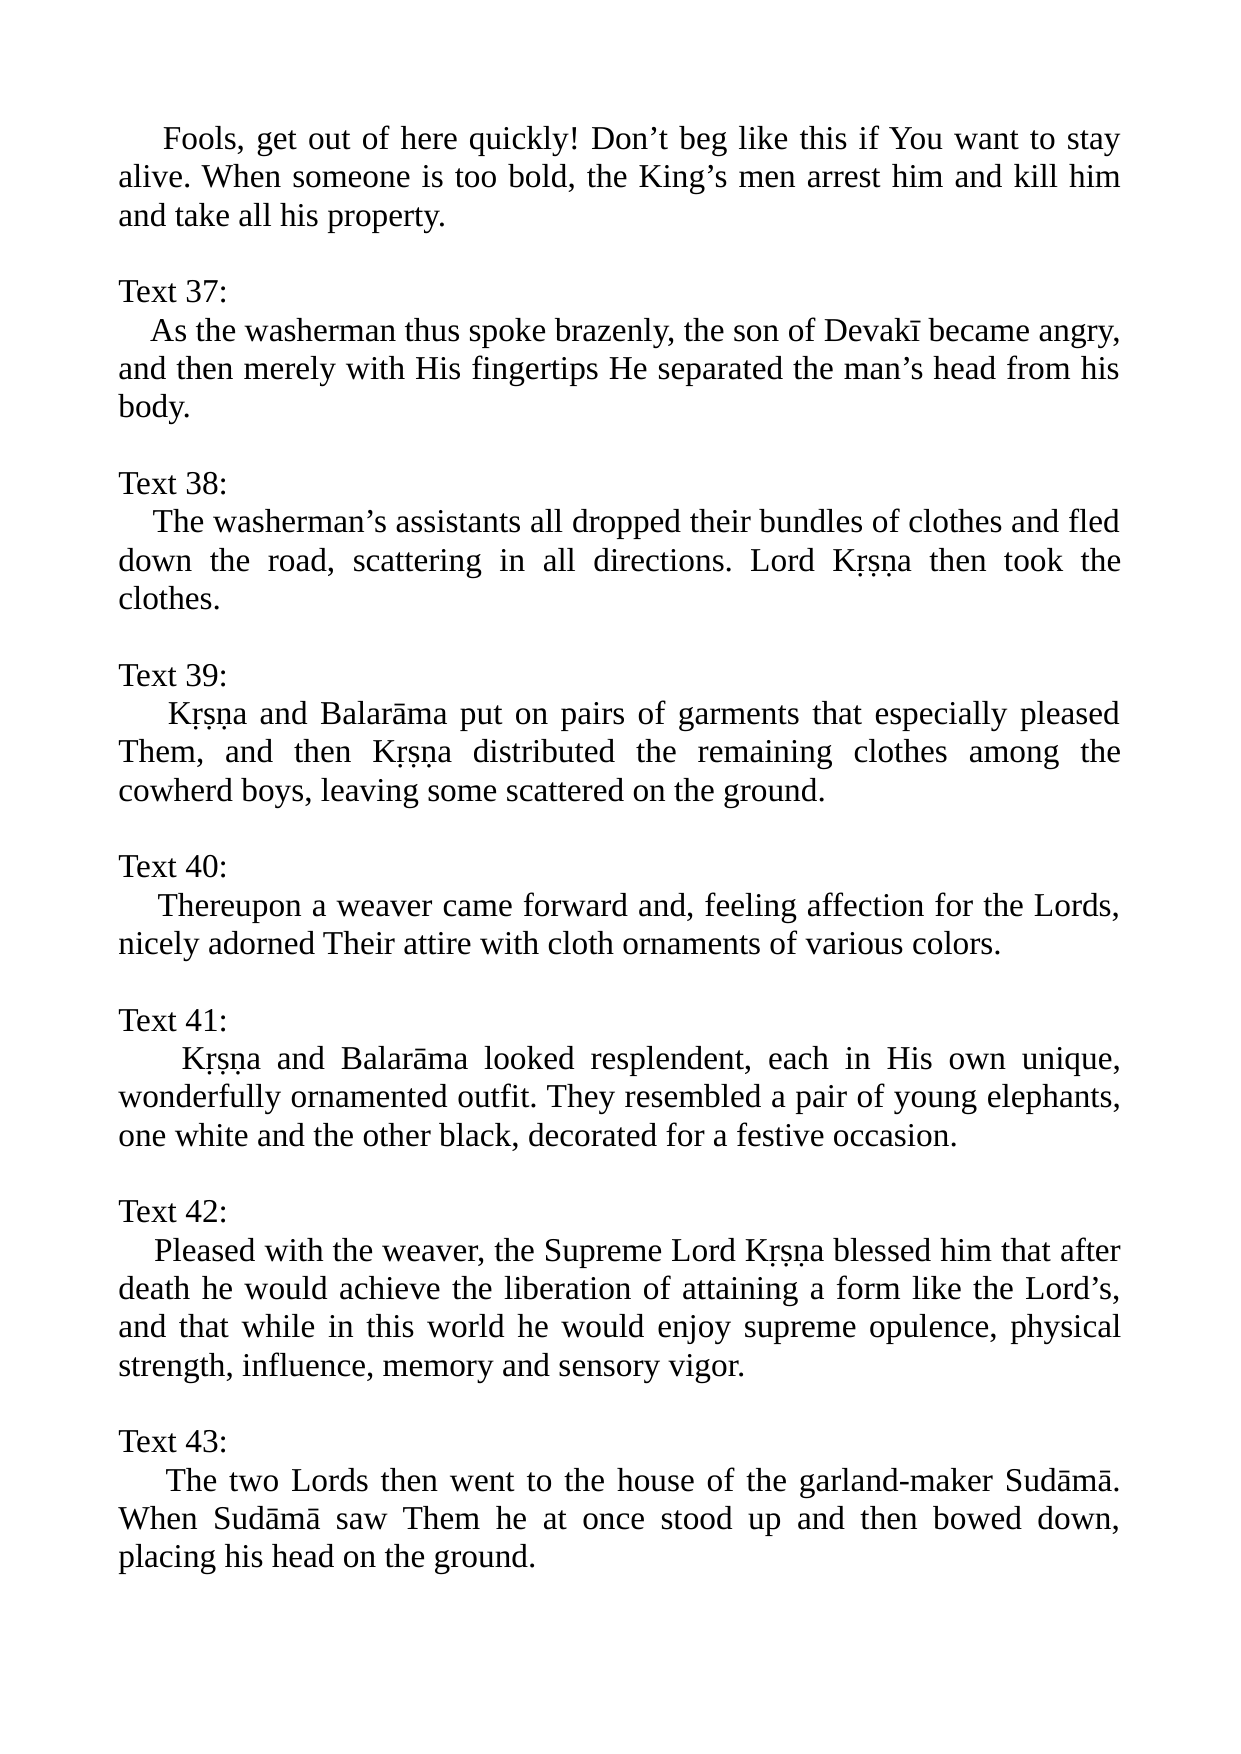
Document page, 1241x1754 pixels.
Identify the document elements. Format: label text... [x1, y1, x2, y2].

text Kṛṣṇa and Balarāma put on pairs of garments that especially pleased Them, and then Kṛṣṇa distributed the remaining clothes among the cowherd boys, leaving some scattered on the ground. [118, 693, 1122, 808]
text Text 41: [118, 1000, 1122, 1038]
text Thereupon a weaver came forward and, feeling affection for the Lords, nicely adorned Their attire with cloth ornaments of various colors. [118, 885, 1122, 961]
text Fools, get out of here quickly! Don’t beg like this if You want to stay alive. When someone is too bold, the King’s men arrest him and kill him and take all his property. [118, 118, 1122, 233]
text The two Lords then went to the house of the garland-maker Sudāmā. When Sudāmā saw Them he at once stood up and then bowed down, placing his head on the ground. [118, 1460, 1122, 1575]
text Text 39: [118, 655, 1122, 693]
text The washerman’s assistants all dropped their bundles of clothes and fled down the road, scattering in all directions. Lord Kṛṣṇa then took the clothes. [118, 501, 1122, 616]
text As the washerman thus spoke brazenly, the son of Devakī became angry, and then merely with His fingertips He separated the man’s head from his body. [118, 310, 1122, 425]
text Text 37: [118, 271, 1122, 310]
text Kṛṣṇa and Balarāma looked resplendent, each in His own unique, wonderfully ornamented outfit. They resembled a pair of young elephants, one white and the other black, decorated for a festive occasion. [118, 1038, 1122, 1153]
text Text 38: [118, 463, 1122, 501]
text Text 42: [118, 1191, 1122, 1230]
text Pleased with the weaver, the Supreme Lord Kṛṣṇa blessed him that after death he would achieve the liberation of attaining a form like the Lord’s, and that while in this world he would enjoy supreme opulence, physical strength, influence, memory and sensory vigor. [118, 1230, 1122, 1383]
text Text 43: [118, 1421, 1122, 1460]
text Text 40: [118, 846, 1122, 885]
